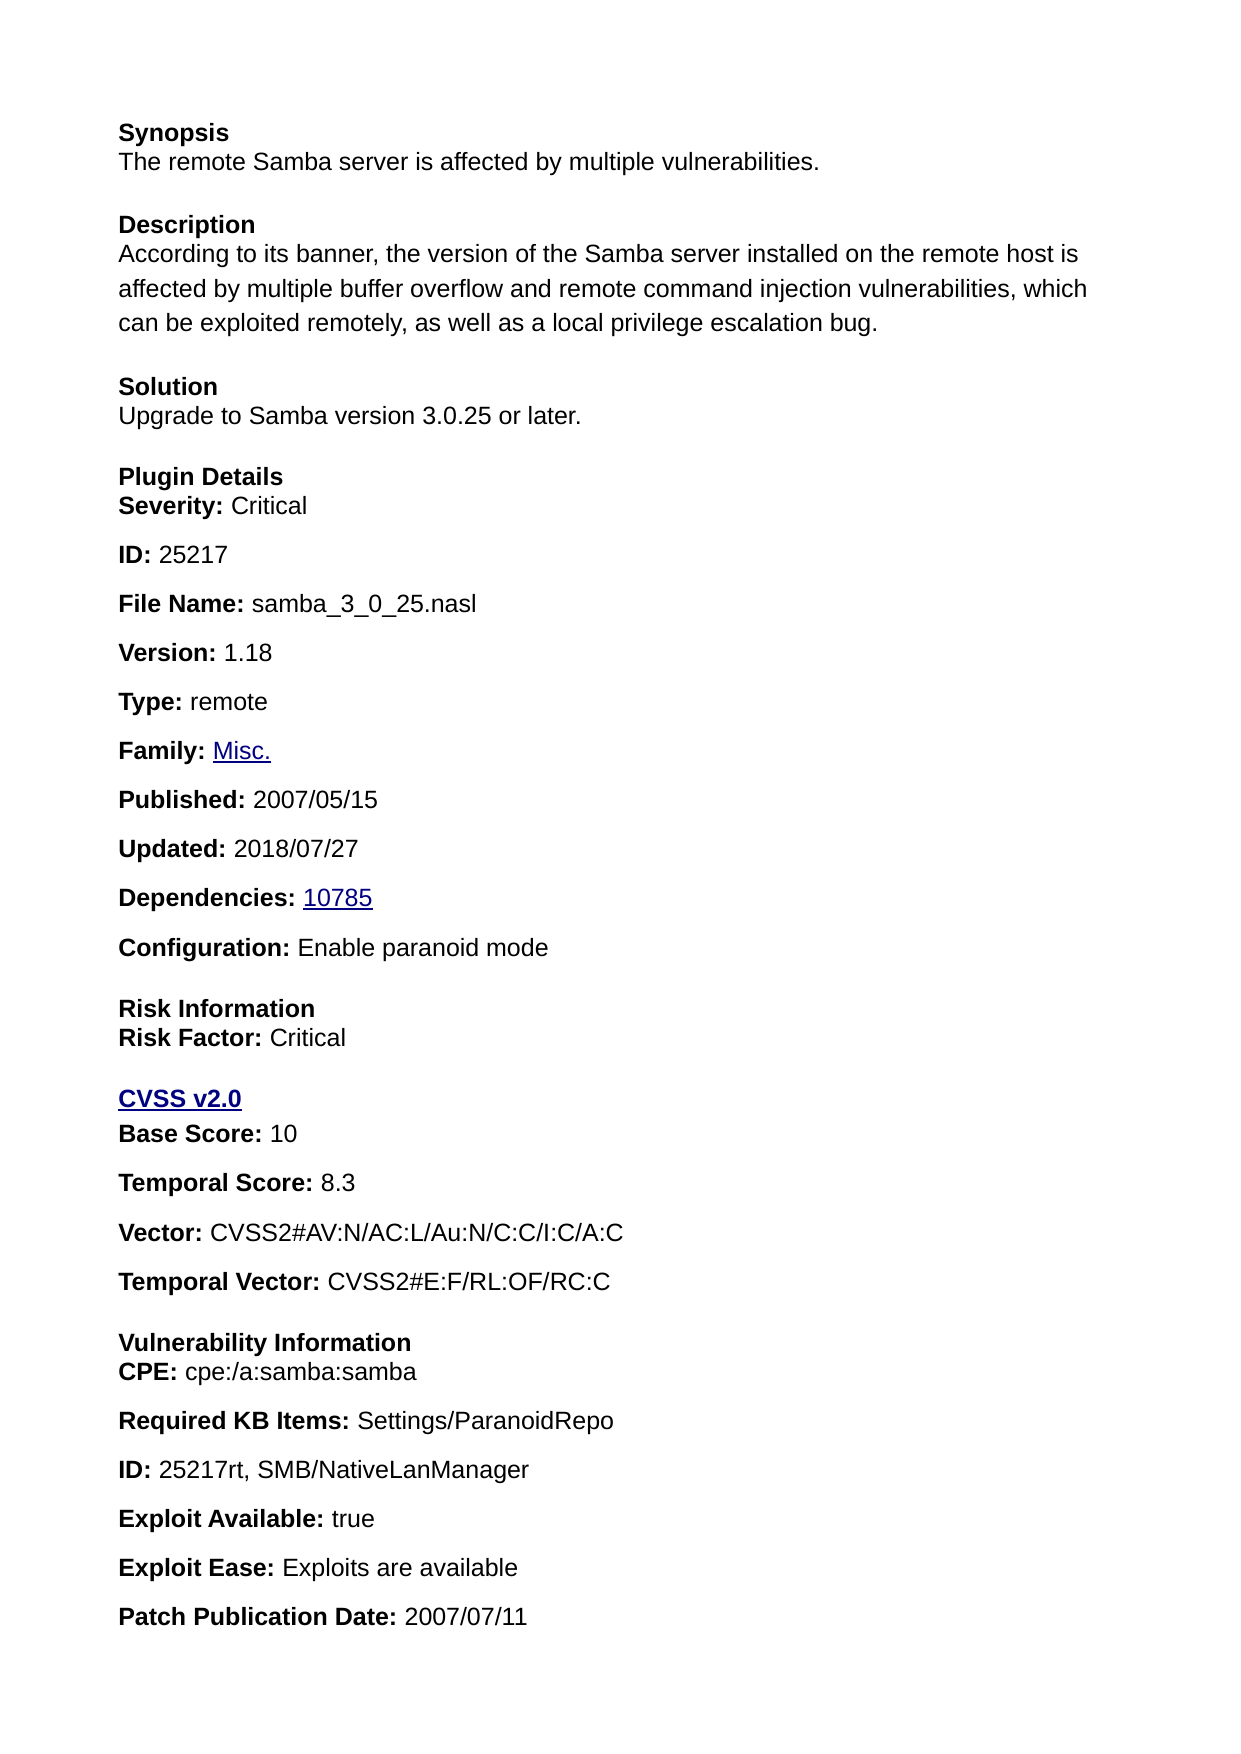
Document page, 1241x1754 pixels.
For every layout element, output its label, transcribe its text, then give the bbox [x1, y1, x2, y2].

text Family: Misc. [118, 736, 1122, 765]
text Severity: Critical [118, 491, 1122, 520]
subtitle CVSS v2.0 [118, 1084, 1122, 1113]
text Dependencies: 10785 [118, 883, 1122, 912]
subtitle Solution [118, 372, 1122, 401]
text Exploit Ease: Exploits are available [118, 1553, 1122, 1582]
text Exploit Available: true [118, 1504, 1122, 1533]
text Required KB Items: Settings/ParanoidRepo [118, 1406, 1122, 1435]
text Upgrade to Samba version 3.0.25 or later. [118, 401, 1122, 429]
subtitle Synopsis [118, 118, 1122, 147]
text Type: remote [118, 687, 1122, 716]
text Risk Factor: Critical [118, 1023, 1122, 1052]
text Temporal Vector: CVSS2#E:F/RL:OF/RC:C [118, 1267, 1122, 1295]
text The remote Samba server is affected by multiple vulnerabilities. [118, 147, 1122, 176]
text Configuration: Enable paranoid mode [118, 932, 1122, 961]
text Vector: CVSS2#AV:N/AC:L/Au:N/C:C/I:C/A:C [118, 1217, 1122, 1246]
text ID: 25217 [118, 540, 1122, 569]
subtitle Risk Information [118, 994, 1122, 1023]
text CPE: cpe:/a:samba:samba [118, 1357, 1122, 1386]
subtitle Vulnerability Information [118, 1328, 1122, 1357]
text ID: 25217rt, SMB/NativeLanManager [118, 1455, 1122, 1484]
text According to its banner, the version of the Samba server installed on the remote host is affected by multiple buffer overflow and remote command injection vulnerabilities, which can be exploited remotely, as well as a local privilege escalation bug. [118, 239, 1122, 337]
text Temporal Score: 8.3 [118, 1168, 1122, 1197]
subtitle Description [118, 211, 1122, 239]
text File Name: samba_3_0_25.nasl [118, 589, 1122, 618]
text Patch Publication Date: 2007/07/11 [118, 1602, 1122, 1631]
subtitle Plugin Details [118, 462, 1122, 491]
text Published: 2007/05/15 [118, 785, 1122, 814]
text Updated: 2018/07/27 [118, 834, 1122, 863]
text Version: 1.18 [118, 638, 1122, 667]
text Base Score: 10 [118, 1119, 1122, 1148]
